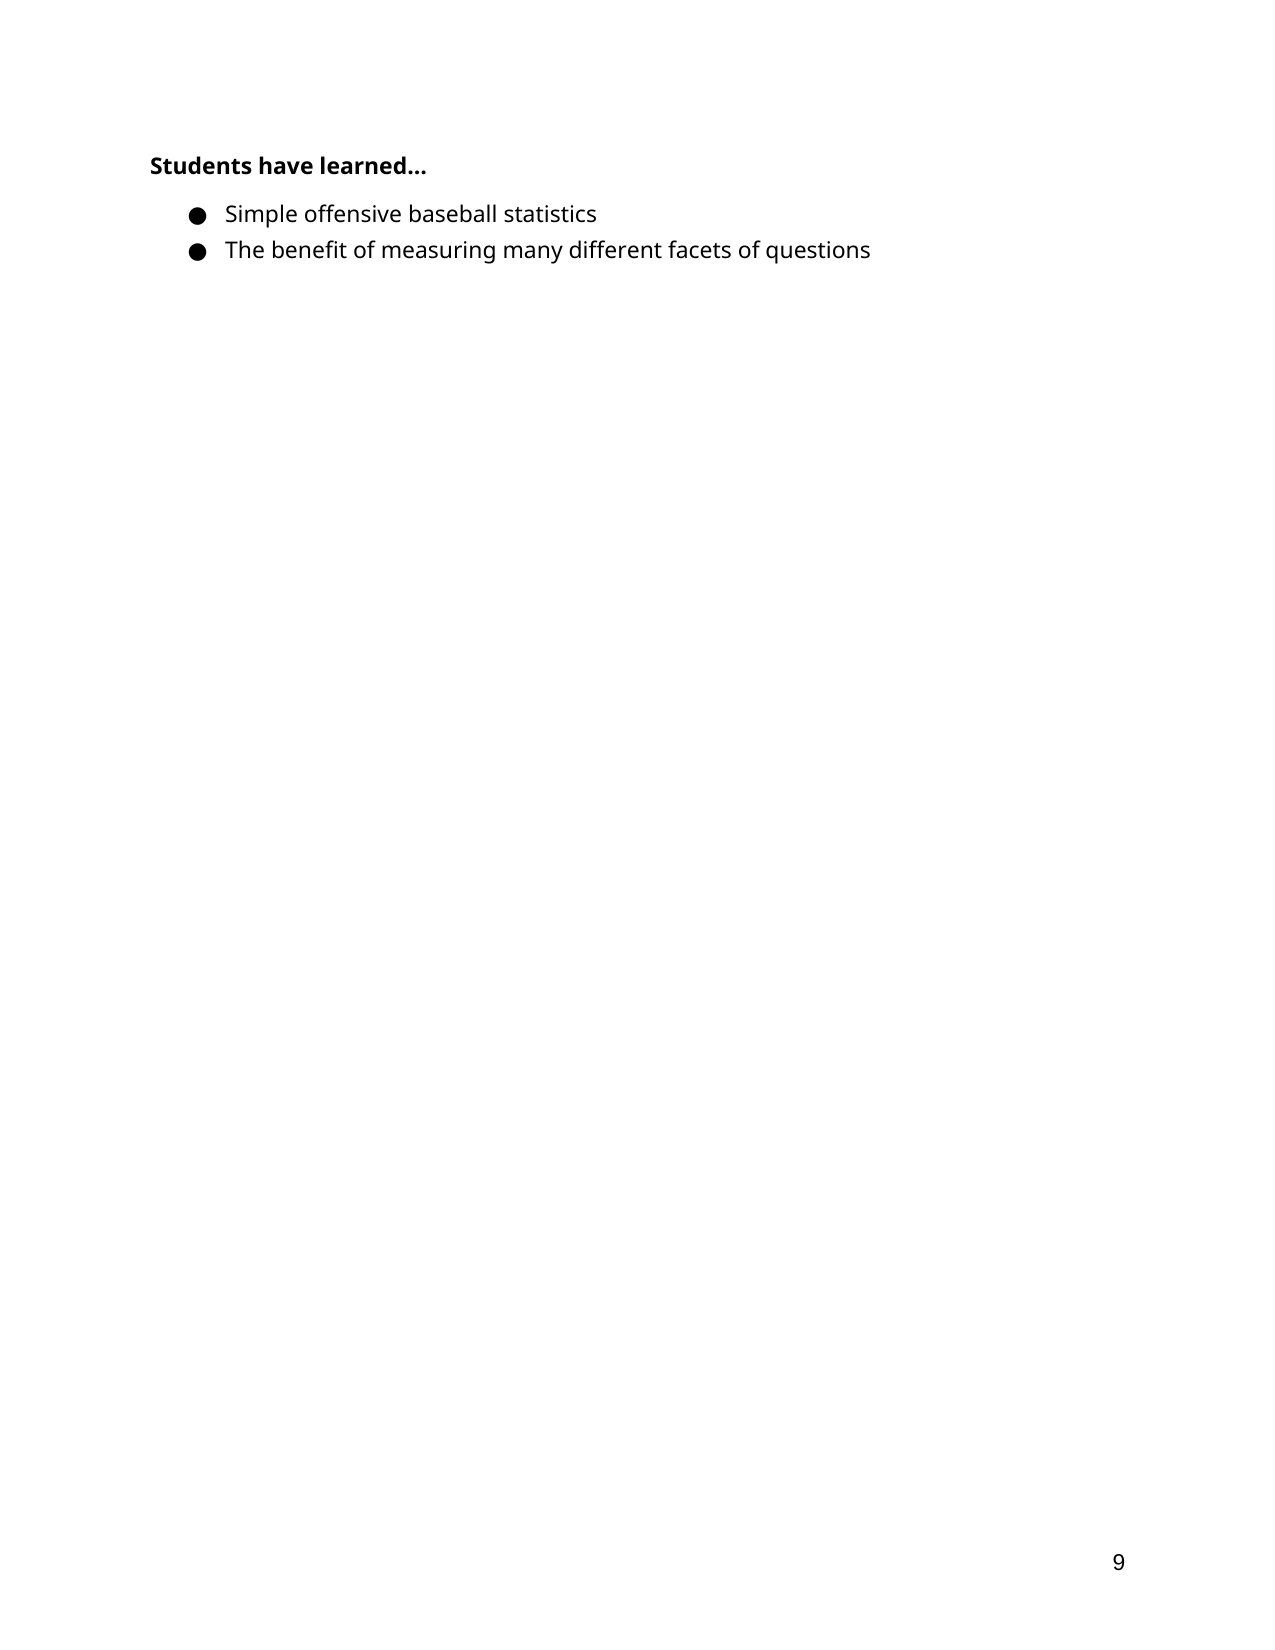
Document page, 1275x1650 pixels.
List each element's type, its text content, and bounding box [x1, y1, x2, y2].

list Simple offensive baseball statistics [187, 198, 1125, 229]
list The benefit of measuring many different facets of questions [187, 234, 1125, 265]
text Students have learned… [150, 150, 1125, 181]
